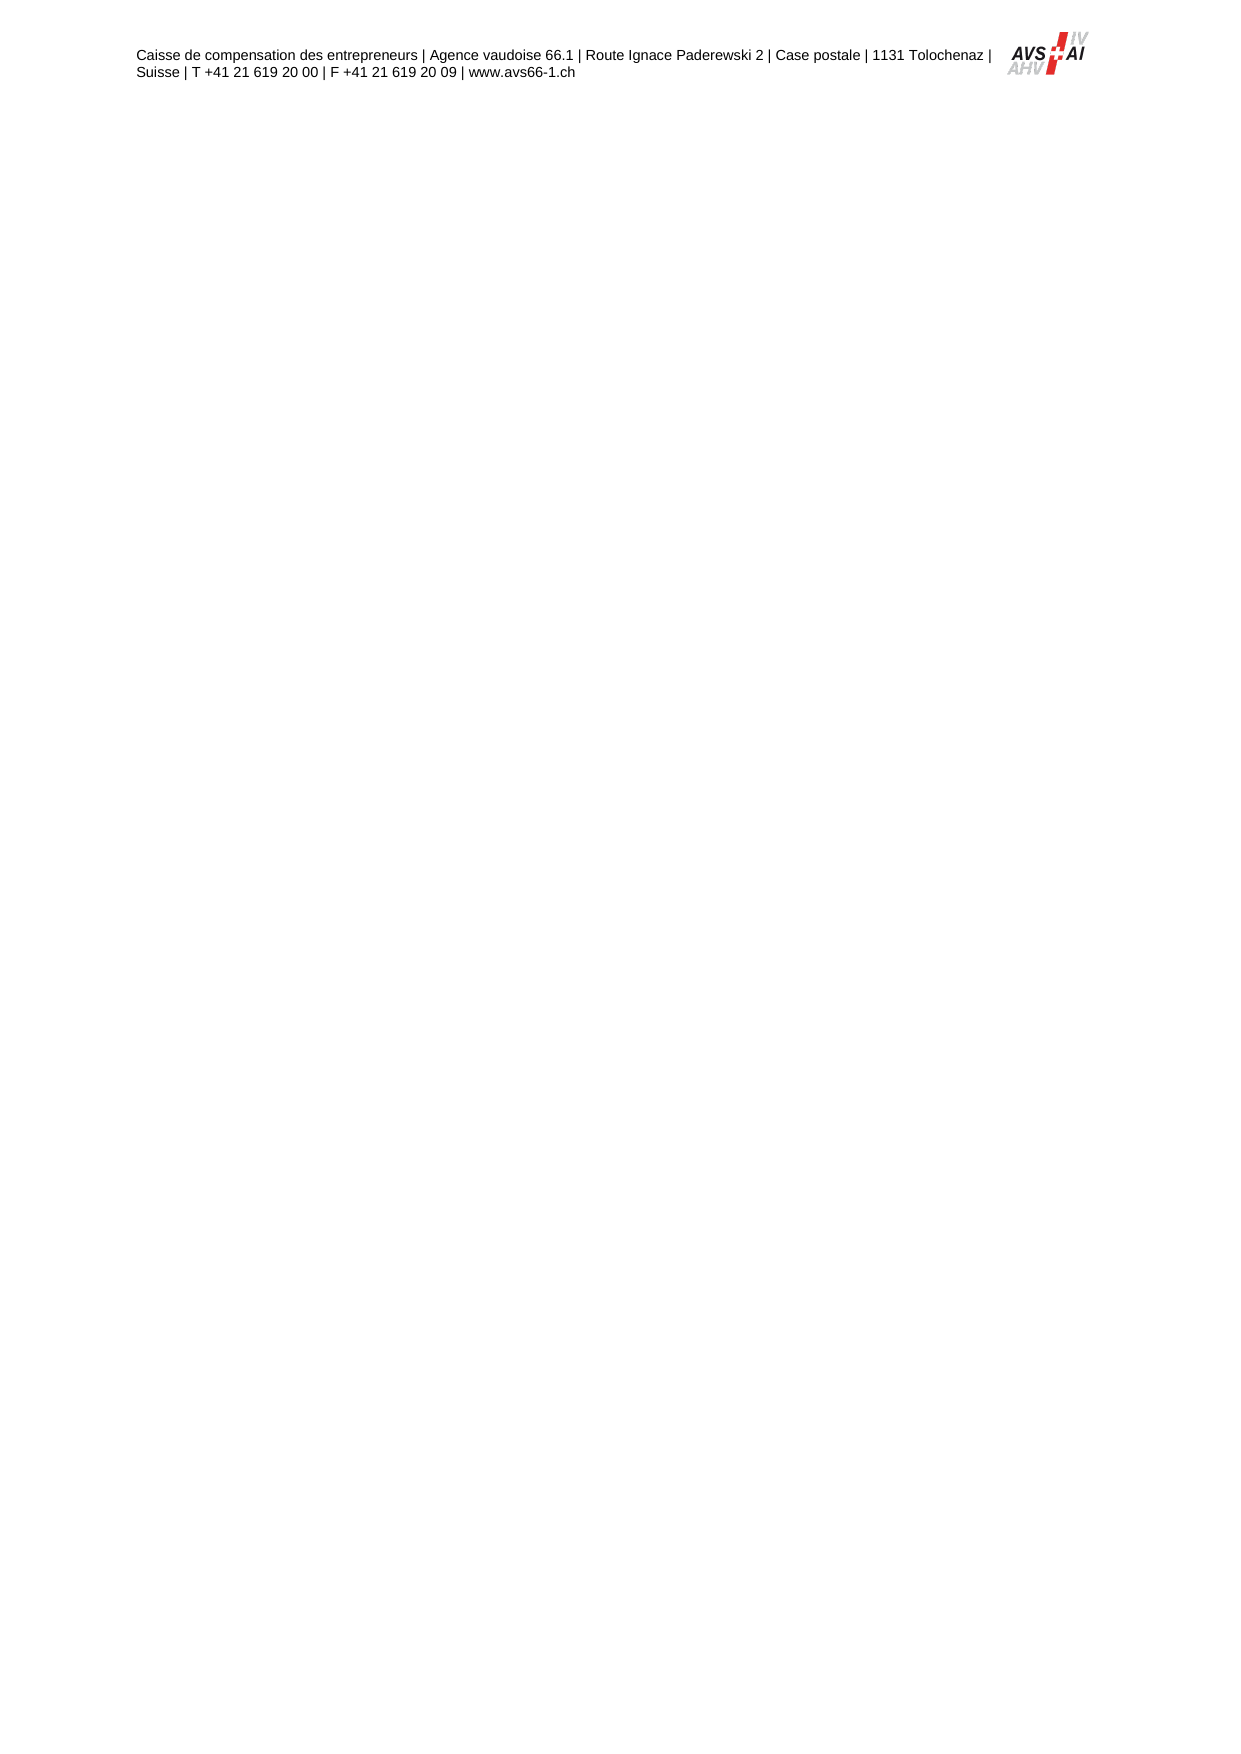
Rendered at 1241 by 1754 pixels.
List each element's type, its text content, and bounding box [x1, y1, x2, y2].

picture [1006, 31, 1090, 75]
table_header [1099, 41, 1123, 86]
table_header Caisse de compensation des entrepreneurs | Agence vaudoise 66.1 | Route Ignace Paderewski 2 | Case postale | 1131 Tolochenaz | Suisse | T +41 21 619 20 00 | F +41 21 619 20 09 | www.avs66-1.ch [118, 41, 1099, 86]
